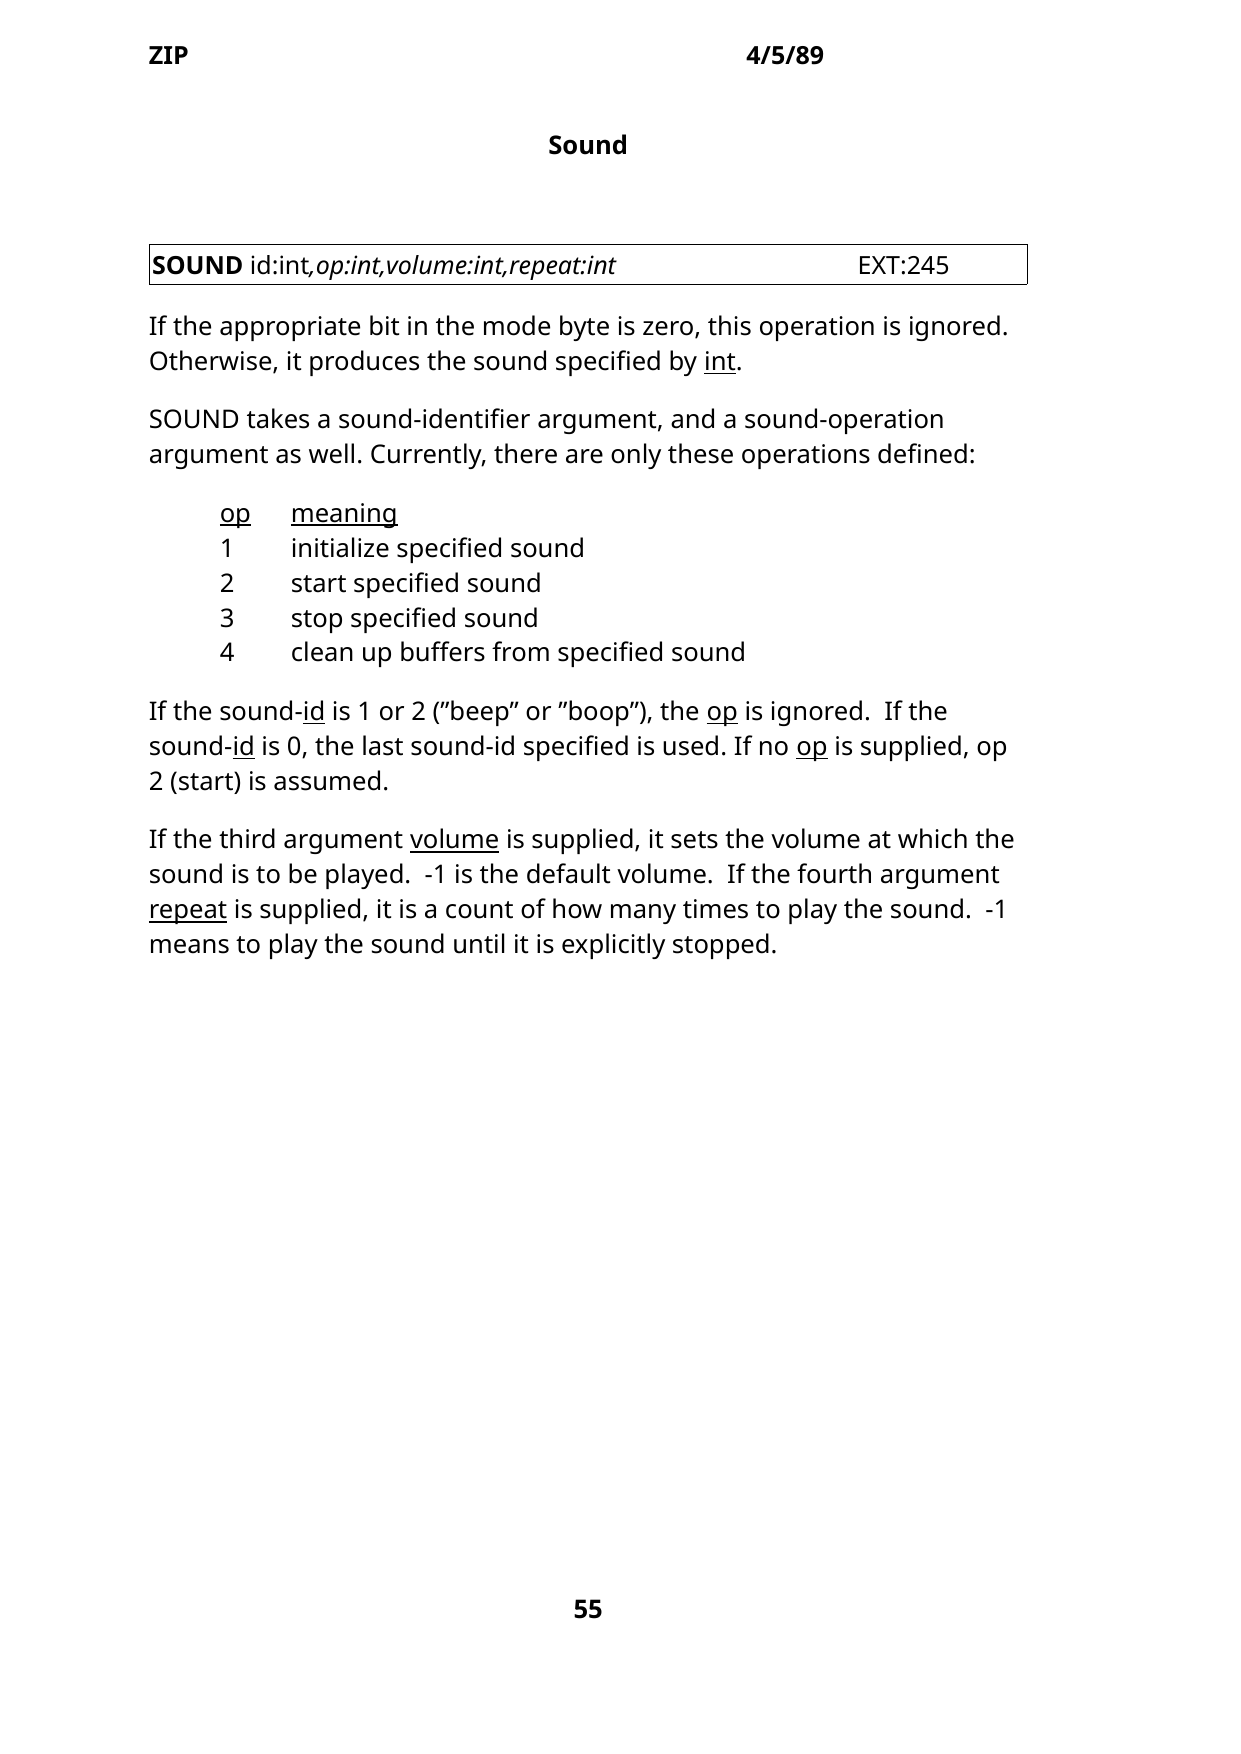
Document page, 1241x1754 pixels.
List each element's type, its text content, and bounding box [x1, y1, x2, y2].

text If the third argument volume is supplied, it sets the volume at which the sound is to be played. -1 is the default volume. If the fourth argument repeat is supplied, it is a count of how many times to play the sound. -1 means to play the sound until it is explicitly stopped. [149, 821, 1027, 996]
text If the appropriate bit in the mode byte is zero, this operation is ignored. Otherwise, it produces the sound specified by int. [149, 308, 1027, 378]
text op meaning 1 initialize specified sound 2 start specified sound 3 stop specified sound 4 clean up buffers from specified sound [149, 495, 1027, 669]
text SOUND id:int,op:int,volume:int,repeat:int EXT:245 [150, 245, 1027, 284]
subtitle Sound [149, 127, 1027, 162]
text SOUND takes a sound-identifier argument, and a sound-operation argument as well. Currently, there are only these operations defined: [149, 401, 1027, 471]
text If the sound-id is 1 or 2 (”beep” or ”boop”), the op is ignored. If the sound-id is 0, the last sound-id specified is used. If no op is supplied, op 2 (start) is assumed. [149, 693, 1027, 798]
